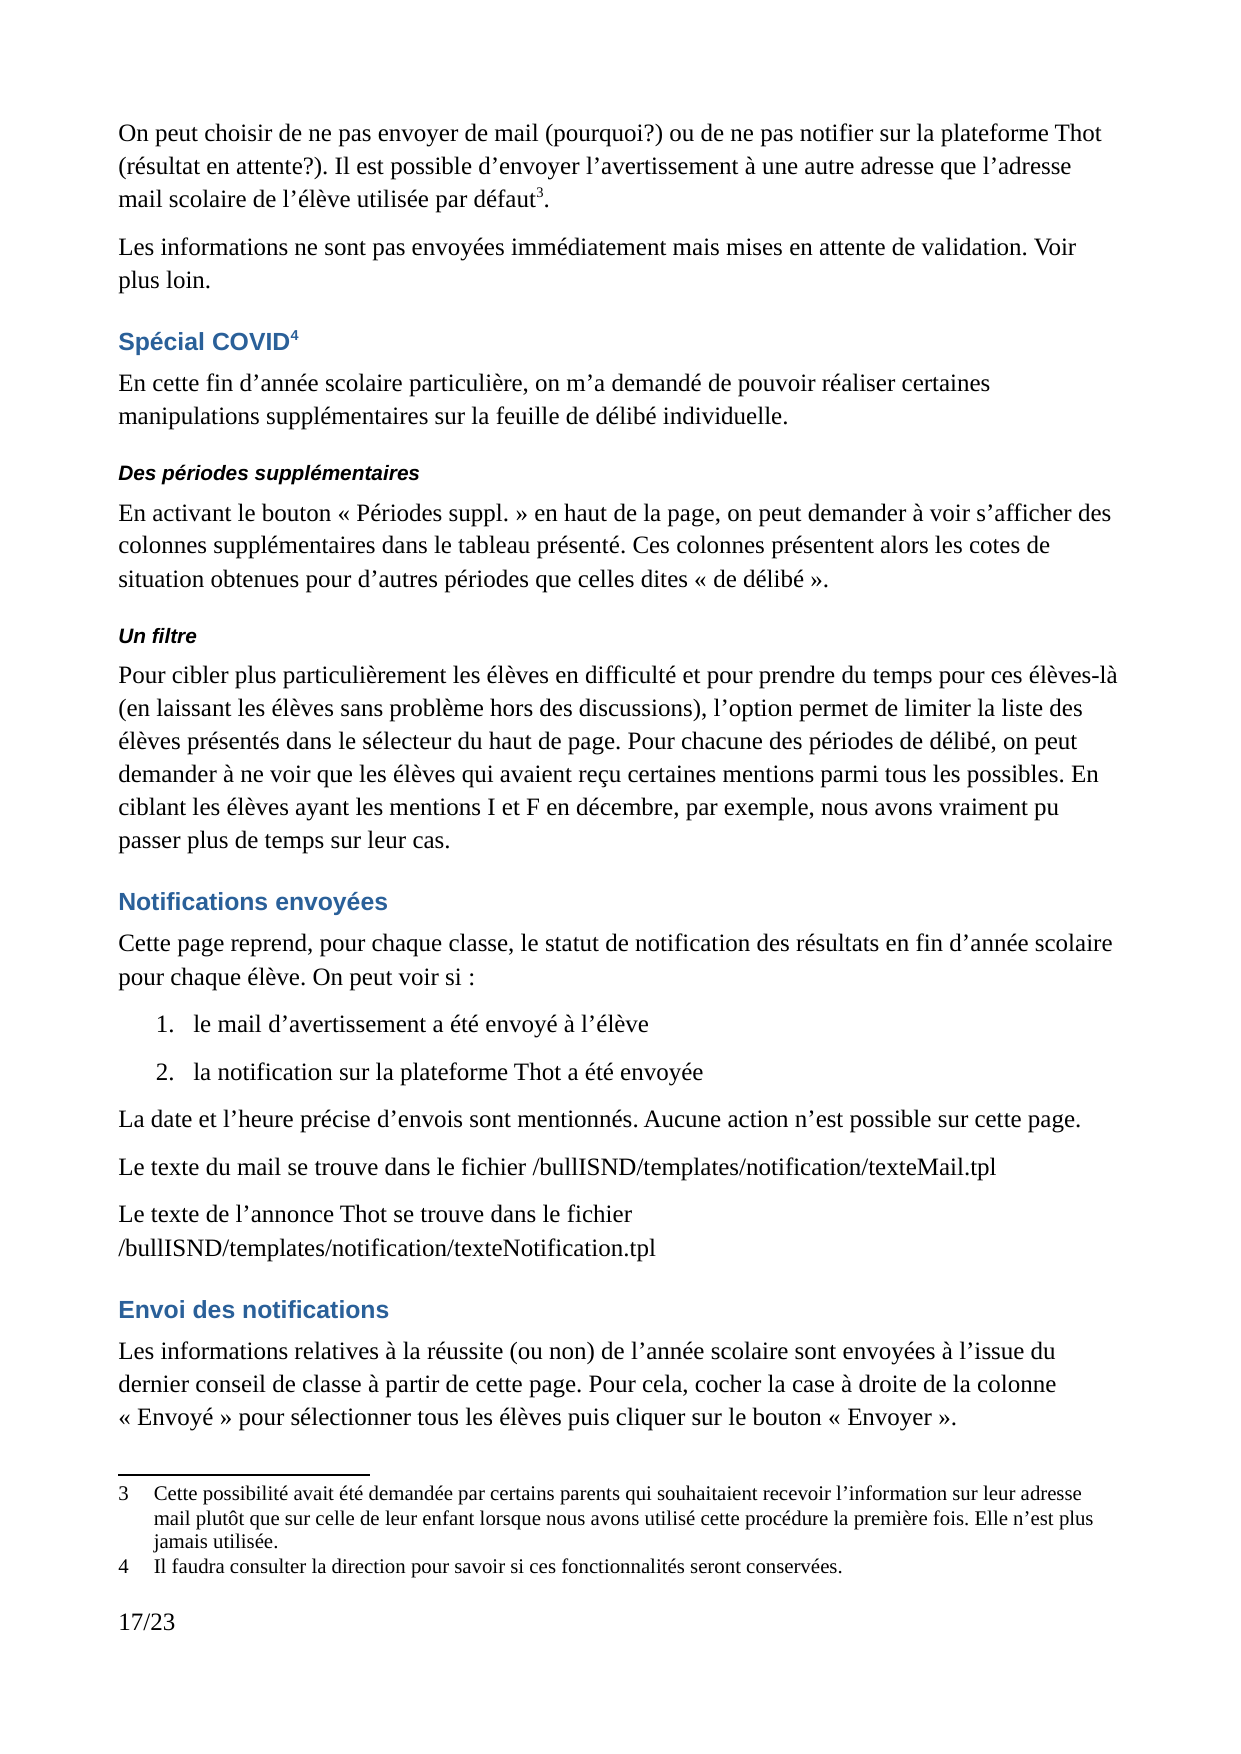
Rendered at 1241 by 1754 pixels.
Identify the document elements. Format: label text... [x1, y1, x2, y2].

subtitle Des périodes supplémentaires [118, 461, 1122, 485]
subtitle Notifications envoyées [118, 887, 1122, 916]
subtitle Envoi des notifications [118, 1295, 1122, 1323]
text Le texte de l’annonce Thot se trouve dans le fichier /bullISND/templates/notification/texteNotification.tpl [118, 1199, 1122, 1261]
text Les informations relatives à la réussite (ou non) de l’année scolaire sont envoyées à l’issue du dernier conseil de classe à partir de cette page. Pour cela, cocher la case à droite de la colonne « Envoyé » pour sélectionner tous les élèves puis cliquer sur le bouton « Envoyer ». [118, 1336, 1122, 1431]
text On peut choisir de ne pas envoyer de mail (pourquoi?) ou de ne pas notifier sur la plateforme Thot (résultat en attente?). Il est possible d’envoyer l’avertissement à une autre adresse que l’adresse mail scolaire de l’élève utilisée par défaut. [118, 118, 1122, 213]
subtitle Spécial COVID [118, 327, 1122, 356]
text En activant le bouton « Périodes suppl. » en haut de la page, on peut demander à voir s’afficher des colonnes supplémentaires dans le tableau présenté. Ces colonnes présentent alors les cotes de situation obtenues pour d’autres périodes que celles dites « de délibé ». [118, 498, 1122, 592]
list la notification sur la plateforme Thot a été envoyée [156, 1057, 1122, 1086]
subtitle Un filtre [118, 624, 1122, 648]
text En cette fin d’année scolaire particulière, on m’a demandé de pouvoir réaliser certaines manipulations supplémentaires sur la feuille de délibé individuelle. [118, 368, 1122, 430]
text Il faudra consulter la direction pour savoir si ces fonctionnalités seront conservées. [118, 1553, 1122, 1578]
text Pour cibler plus particulièrement les élèves en difficulté et pour prendre du temps pour ces élèves-là (en laissant les élèves sans problème hors des discussions), l’option permet de limiter la liste des élèves présentés dans le sélecteur du haut de page. Pour chacune des périodes de délibé, on peut demander à ne voir que les élèves qui avaient reçu certaines mentions parmi tous les possibles. En ciblant les élèves ayant les mentions I et F en décembre, par exemple, nous avons vraiment pu passer plus de temps sur leur cas. [118, 660, 1122, 854]
list le mail d’avertissement a été envoyé à l’élève [156, 1009, 1122, 1038]
text Le texte du mail se trouve dans le fichier /bullISND/templates/notification/texteMail.tpl [118, 1152, 1122, 1181]
text Les informations ne sont pas envoyées immédiatement mais mises en attente de validation. Voir plus loin. [118, 232, 1122, 293]
text Cette page reprend, pour chaque classe, le statut de notification des résultats en fin d’année scolaire pour chaque élève. On peut voir si : [118, 928, 1122, 990]
text Cette possibilité avait été demandée par certains parents qui souhaitaient recevoir l’information sur leur adresse mail plutôt que sur celle de leur enfant lorsque nous avons utilisé cette procédure la première fois. Elle n’est plus jamais utilisée. [118, 1481, 1122, 1553]
text La date et l’heure précise d’envois sont mentionnés. Aucune action n’est possible sur cette page. [118, 1104, 1122, 1133]
